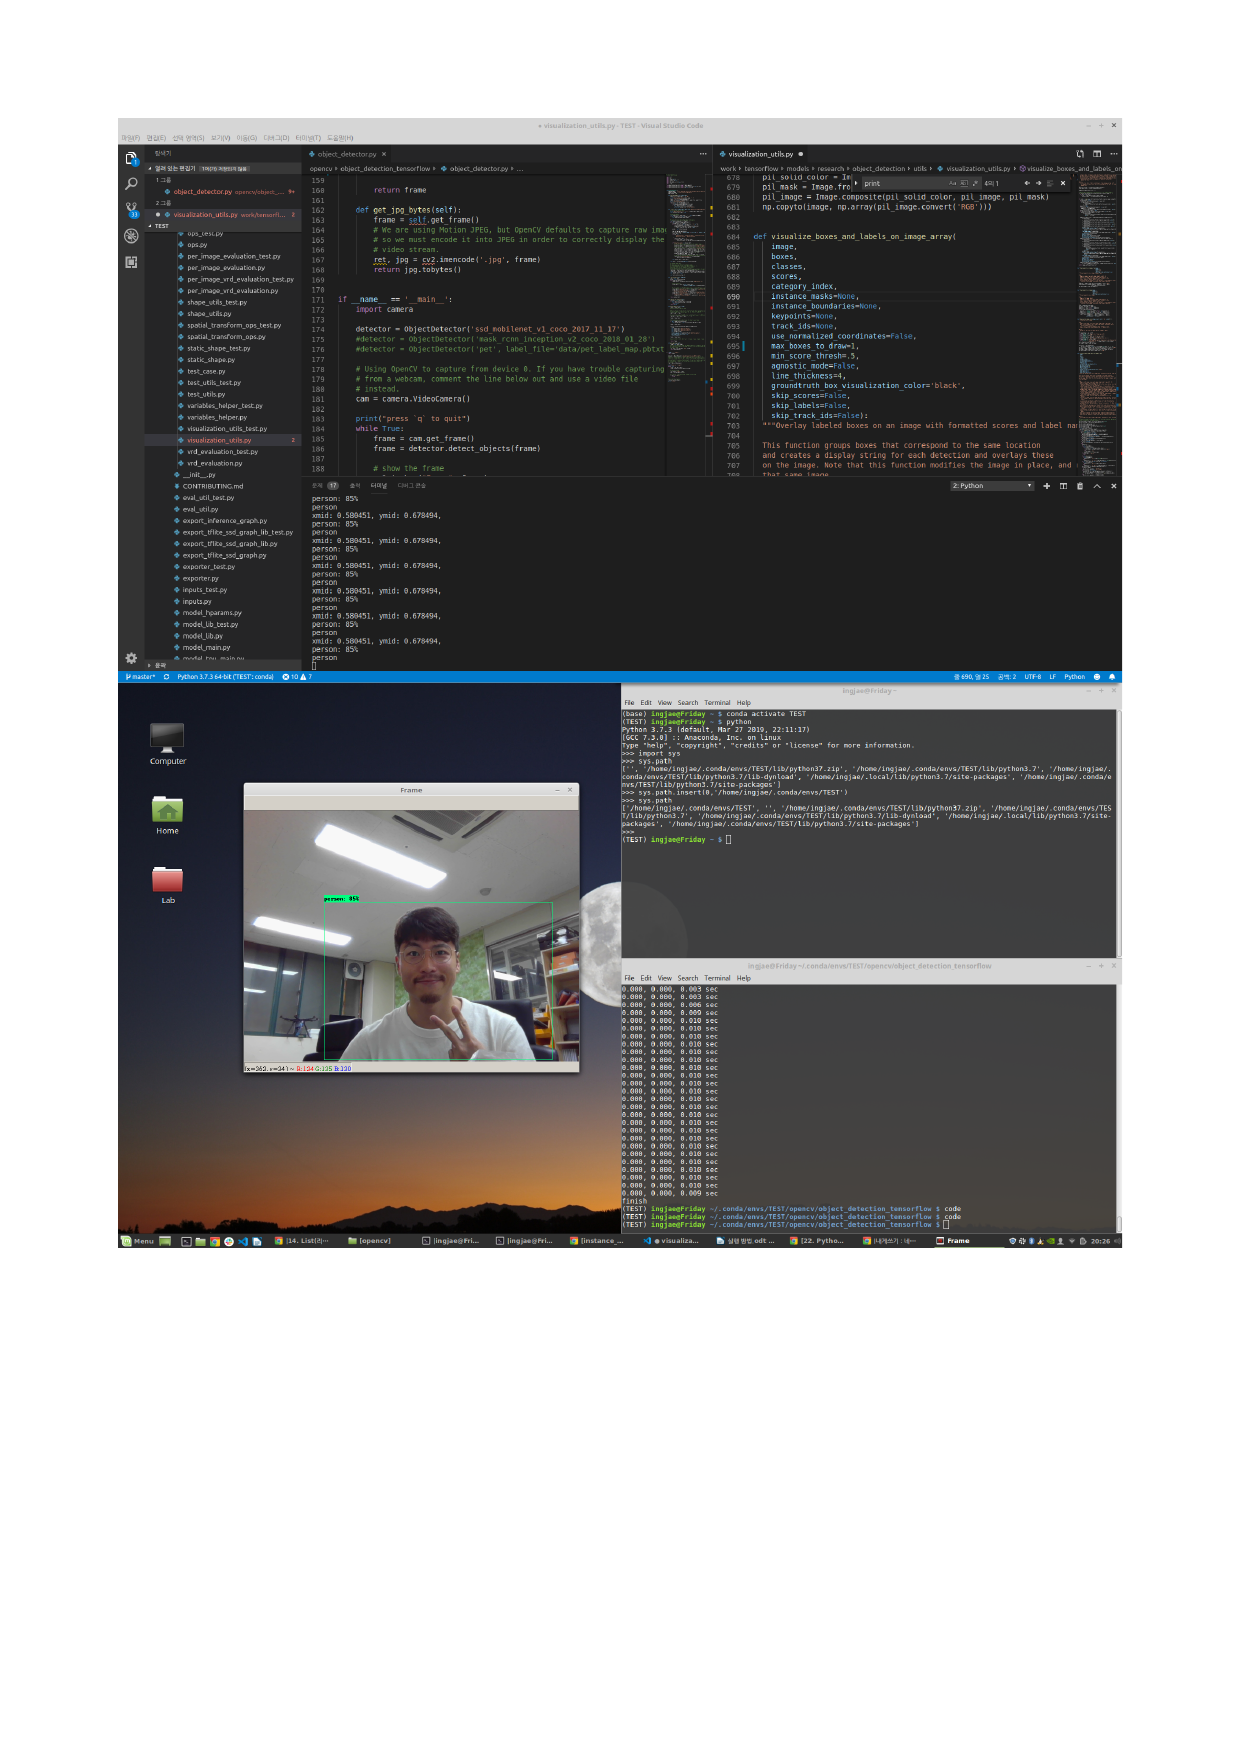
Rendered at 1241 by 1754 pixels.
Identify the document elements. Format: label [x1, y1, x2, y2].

picture [118, 118, 1123, 1248]
